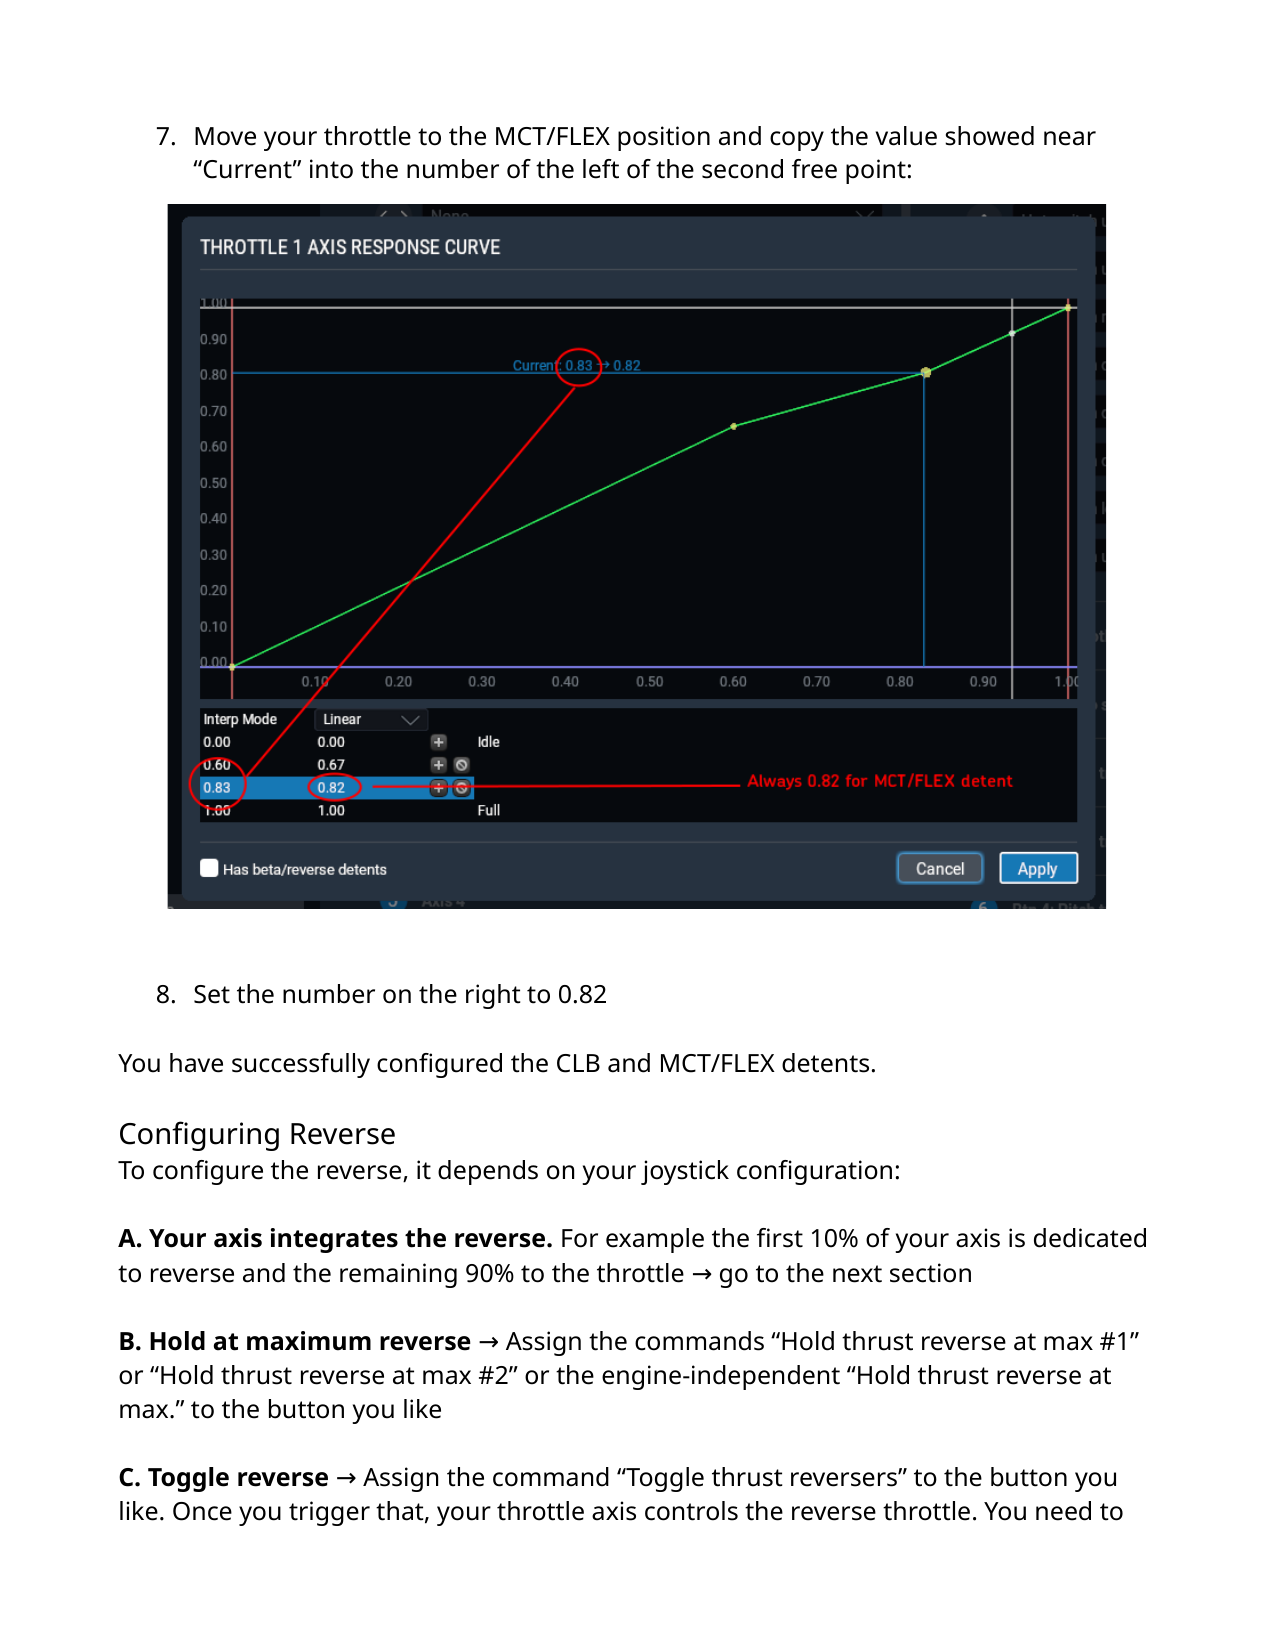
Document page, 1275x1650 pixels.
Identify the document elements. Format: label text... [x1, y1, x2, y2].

list Move your throttle to the MCT/FLEX position and copy the value showed near “Current” into the number of the left of the second free point: [156, 118, 1157, 186]
text Configuring Reverse [118, 1113, 1157, 1153]
text A. Your axis integrates the reverse. For example the first 10% of your axis is dedicated to reverse and the remaining 90% to the throttle → go to the next section [118, 1221, 1157, 1289]
text B. Hold at maximum reverse → Assign the commands “Hold thrust reverse at max #1” or “Hold thrust reverse at max #2” or the engine-independent “Hold thrust reverse at max.” to the button you like [118, 1323, 1157, 1426]
text To configure the reverse, it depends on your joystick configuration: [118, 1153, 1157, 1187]
list Set the number on the right to 0.82 [156, 977, 1157, 1011]
text C. Toggle reverse → Assign the command “Toggle thrust reversers” to the button you like. Once you trigger that, your throttle axis controls the reverse throttle. You need to [118, 1459, 1157, 1528]
picture [167, 204, 1107, 909]
text You have successfully configured the CLB and MCT/FLEX detents. [118, 1045, 1157, 1079]
